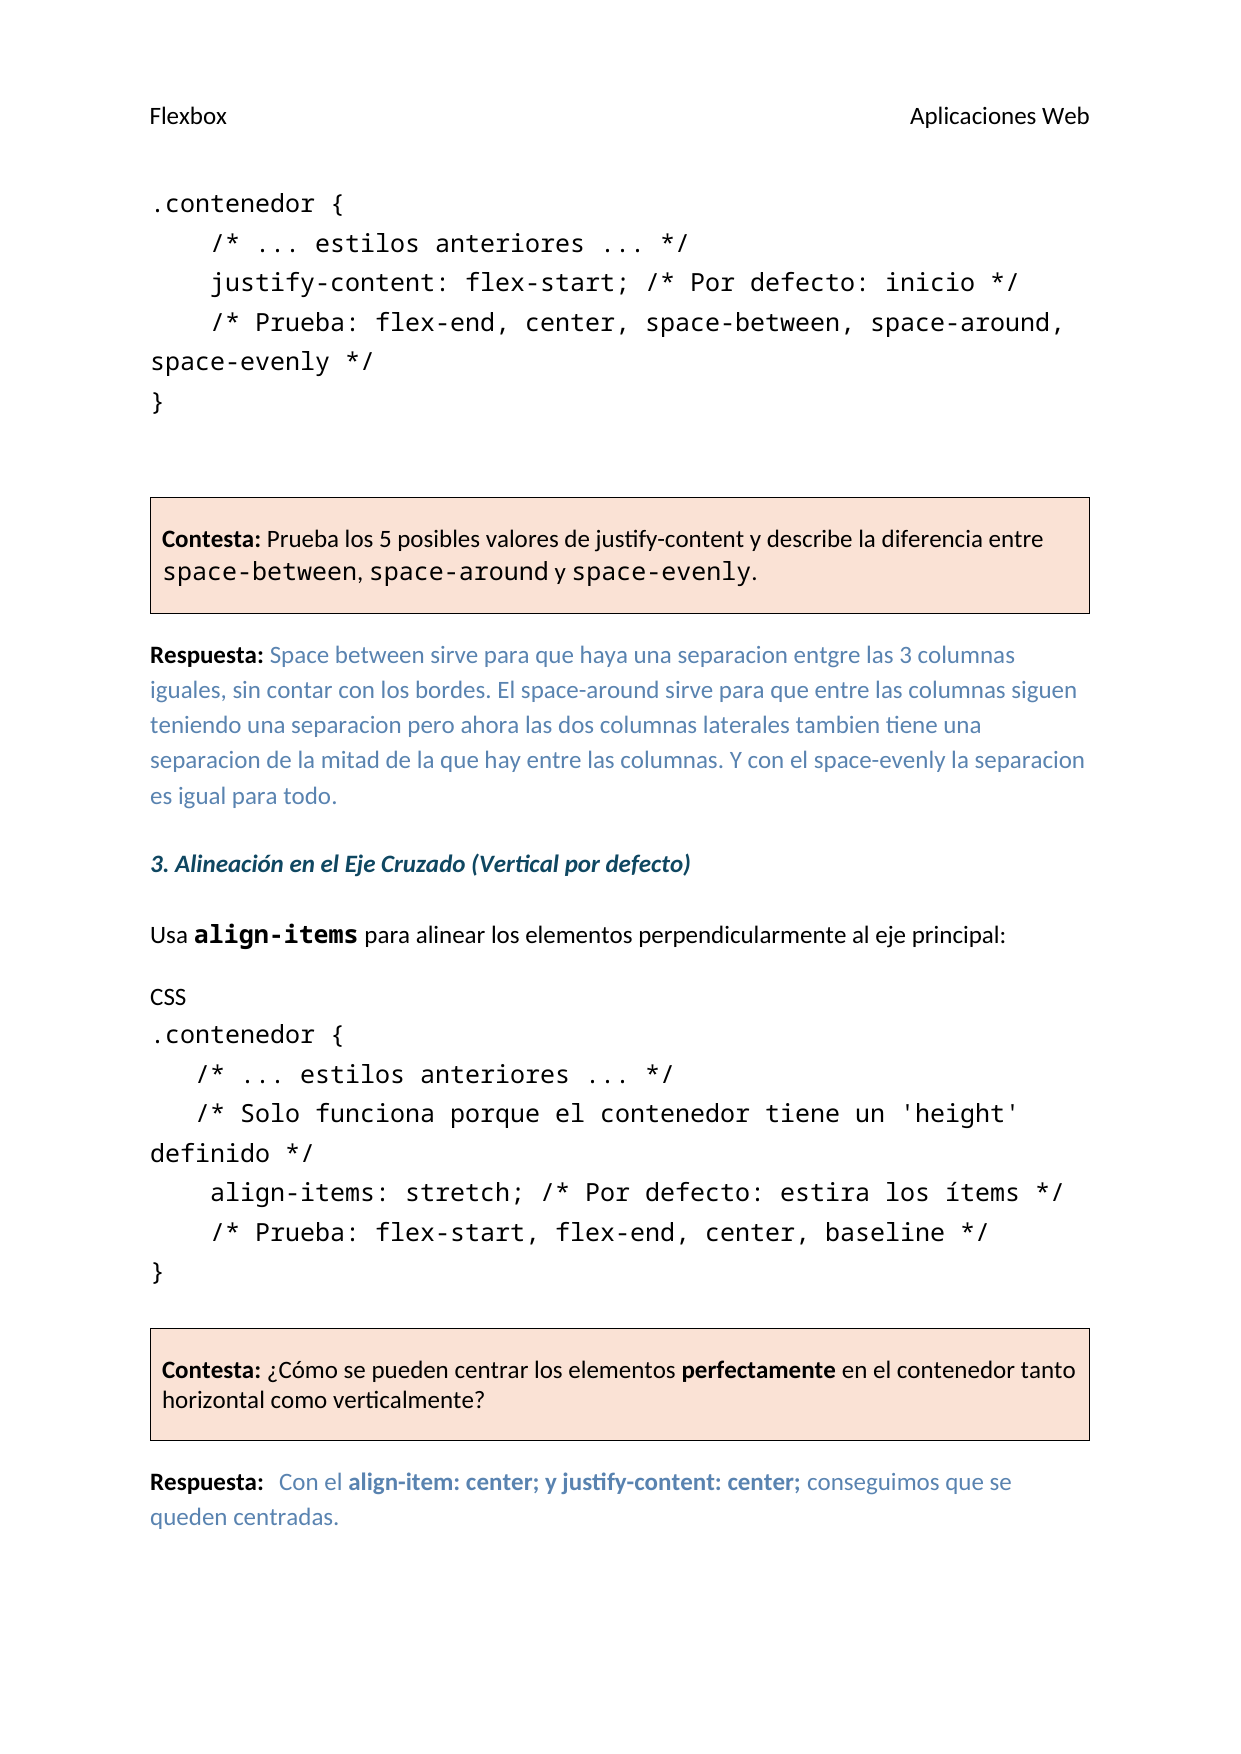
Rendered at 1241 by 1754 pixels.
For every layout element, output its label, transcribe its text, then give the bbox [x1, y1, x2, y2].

subtitle 3. Alineación en el Eje Cruzado (Vertical por defecto) [150, 848, 1090, 879]
text Respuesta: Space between sirve para que haya una separacion entgre las 3 columnas iguales, sin contar con los bordes. El space-around sirve para que entre las columnas siguen teniendo una separacion pero ahora las dos columnas laterales tambien tiene una separacion de la mitad de la que hay entre las columnas. Y con el space-evenly la separacion es igual para todo. [150, 639, 1090, 811]
text .contenedor { /* ... estilos anteriores ... */ /* Solo funciona porque el contenedor tiene un 'height' definido */ align-items: stretch; /* Por defecto: estira los ítems */ /* Prueba: flex-start, flex-end, center, baseline */ } [150, 1017, 1090, 1323]
text .contenedor { /* ... estilos anteriores ... */ justify-content: flex-start; /* Por defecto: inicio */ /* Prueba: flex-end, center, space-between, space-around, space-evenly */ } [150, 186, 1090, 453]
table_header Contesta: ¿Cómo se pueden centrar los elementos perfectamente en el contenedor tanto horizontal como verticalmente? [151, 1329, 1089, 1440]
text CSS [150, 982, 1090, 1012]
text Usa align-items para alinear los elementos perpendicularmente al eje principal: [150, 917, 1090, 951]
text Respuesta: Con el align-item: center; y justify-content: center; conseguimos que se queden centradas. [150, 1466, 1090, 1532]
table_header Contesta: Prueba los 5 posibles valores de justify-content y describe la diferencia entre space-between, space-around y space-evenly. [151, 498, 1089, 613]
